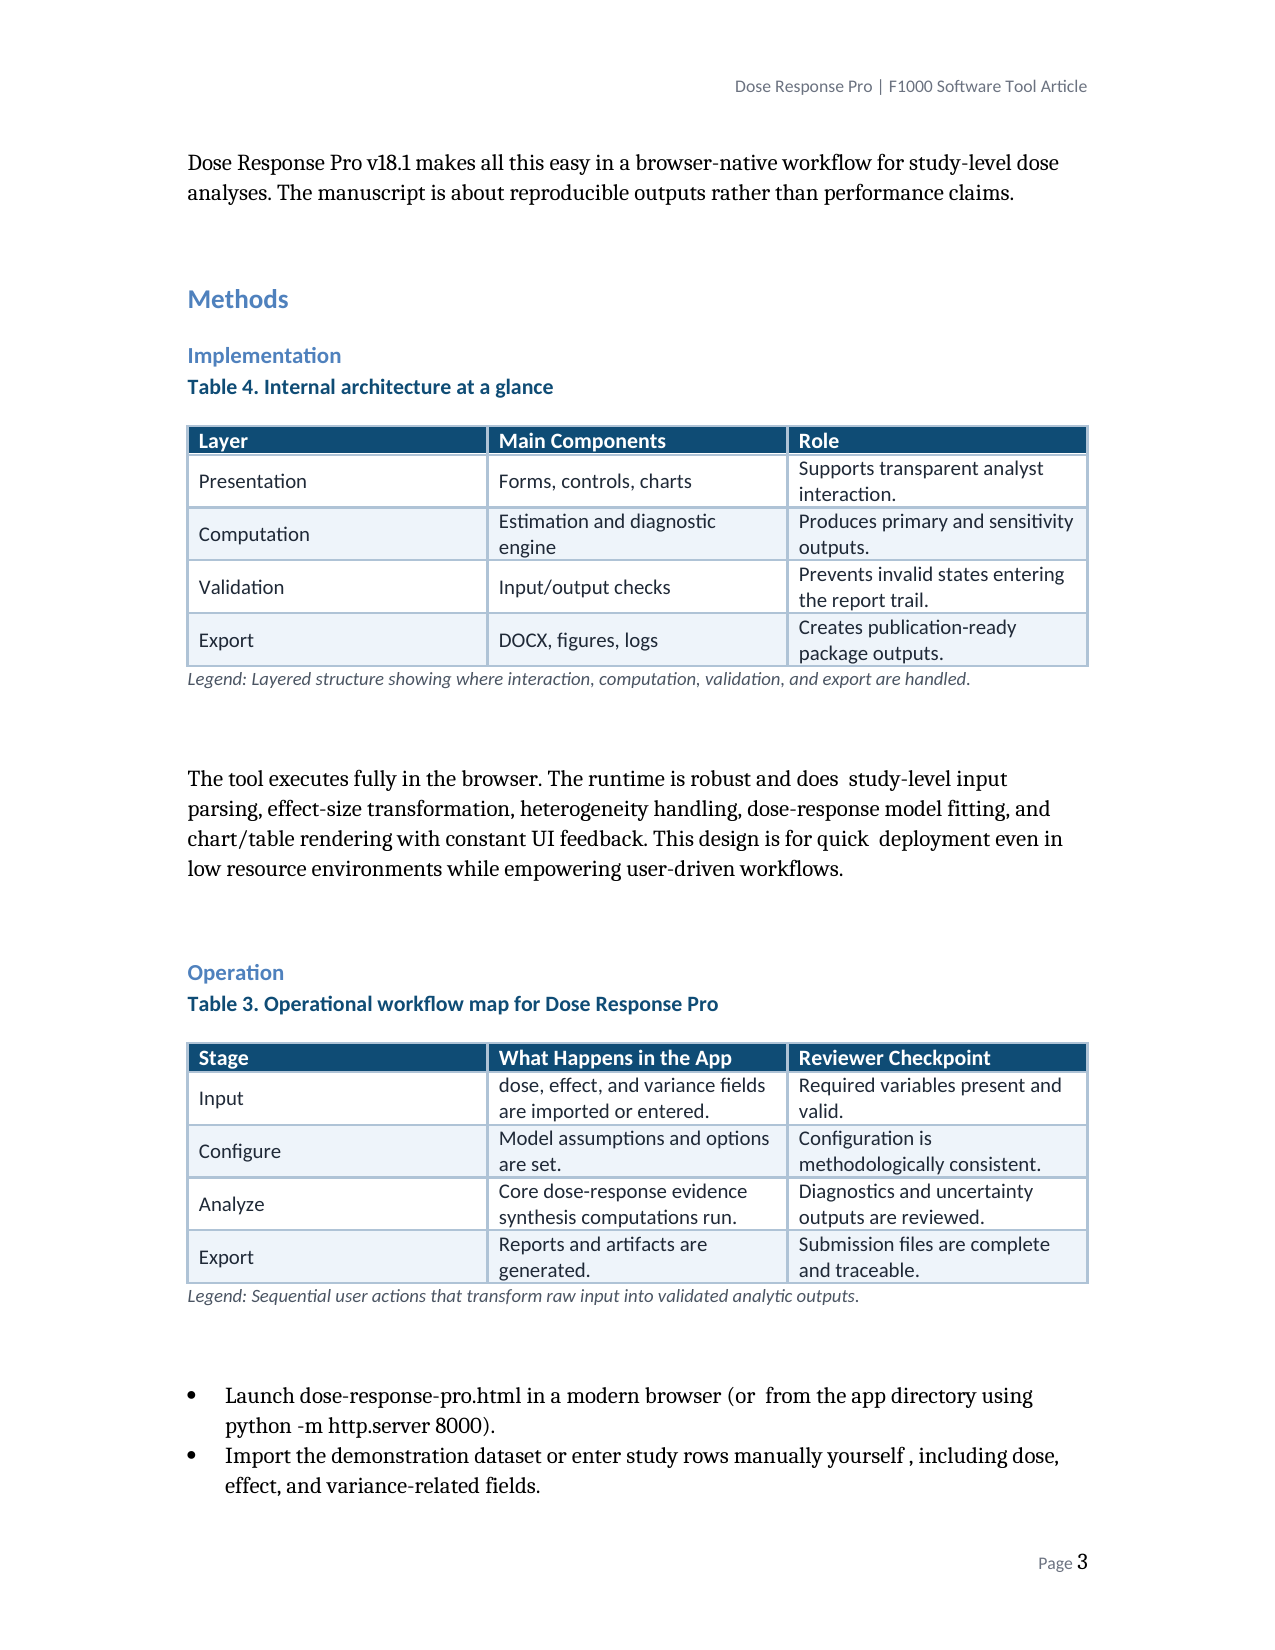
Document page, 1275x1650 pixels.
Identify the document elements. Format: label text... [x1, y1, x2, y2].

text The tool executes fully in the browser. The runtime is robust and does study-level input parsing, effect-size transformation, heterogeneity handling, dose-response model fitting, and chart/table rendering with constant UI feedback. This design is for quick deployment even in low resource environments while empowering user-driven workflows. [187, 765, 1087, 882]
table_cell Computation [189, 509, 486, 559]
table_cell Input/output checks [489, 561, 786, 612]
table_cell Validation [189, 561, 486, 612]
table_header Main Components [489, 427, 786, 453]
table_cell Analyze [189, 1179, 486, 1229]
table_cell Reports and artifacts are generated. [489, 1231, 786, 1282]
table_cell Estimation and diagnostic engine [489, 509, 786, 559]
table_header Reviewer Checkpoint [789, 1044, 1086, 1071]
list Import the demonstration dataset or enter study rows manually yourself , including dose, effect, and variance-related fields. [187, 1443, 1087, 1499]
table_cell DOCX, figures, logs [489, 614, 786, 665]
table_header Layer [189, 427, 486, 453]
table_cell dose, effect, and variance fields are imported or entered. [489, 1073, 786, 1123]
table_cell Configure [189, 1126, 486, 1176]
table_header Stage [189, 1044, 486, 1071]
table_header Role [789, 427, 1086, 453]
text Legend: Layered structure showing where interaction, computation, validation, and export are handled. [187, 667, 1087, 690]
table_cell Export [189, 1231, 486, 1282]
table_cell Presentation [189, 456, 486, 506]
text Legend: Sequential user actions that transform raw input into validated analytic outputs. [187, 1284, 1087, 1307]
table_cell Submission files are complete and traceable. [789, 1231, 1086, 1282]
table_cell Configuration is methodologically consistent. [789, 1126, 1086, 1176]
table_cell Required variables present and valid. [789, 1073, 1086, 1123]
table_cell Input [189, 1073, 486, 1123]
table_header What Happens in the App [489, 1044, 786, 1071]
subtitle Methods [187, 282, 1087, 315]
table_cell Diagnostics and uncertainty outputs are reviewed. [789, 1179, 1086, 1229]
table_cell Core dose-response evidence synthesis computations run. [489, 1179, 786, 1229]
table_cell Prevents invalid states entering the report trail. [789, 561, 1086, 612]
table_cell Supports transparent analyst interaction. [789, 456, 1086, 506]
text Table 3. Operational workflow map for Dose Response Pro [187, 990, 1087, 1017]
list Launch dose-response-pro.html in a modern browser (or from the app directory using python -m http.server 8000). [187, 1382, 1087, 1439]
table_cell Export [189, 614, 486, 665]
subtitle Operation [187, 958, 1087, 986]
table_cell Model assumptions and options are set. [489, 1126, 786, 1176]
table_cell Creates publication-ready package outputs. [789, 614, 1086, 665]
text Dose Response Pro v18.1 makes all this easy in a browser-native workflow for study-level dose analyses. The manuscript is about reproducible outputs rather than performance claims. [187, 150, 1087, 207]
table_cell Forms, controls, charts [489, 456, 786, 506]
subtitle Implementation [187, 341, 1087, 369]
table_cell Produces primary and sensitivity outputs. [789, 509, 1086, 559]
text Table 4. Internal architecture at a glance [187, 373, 1087, 400]
